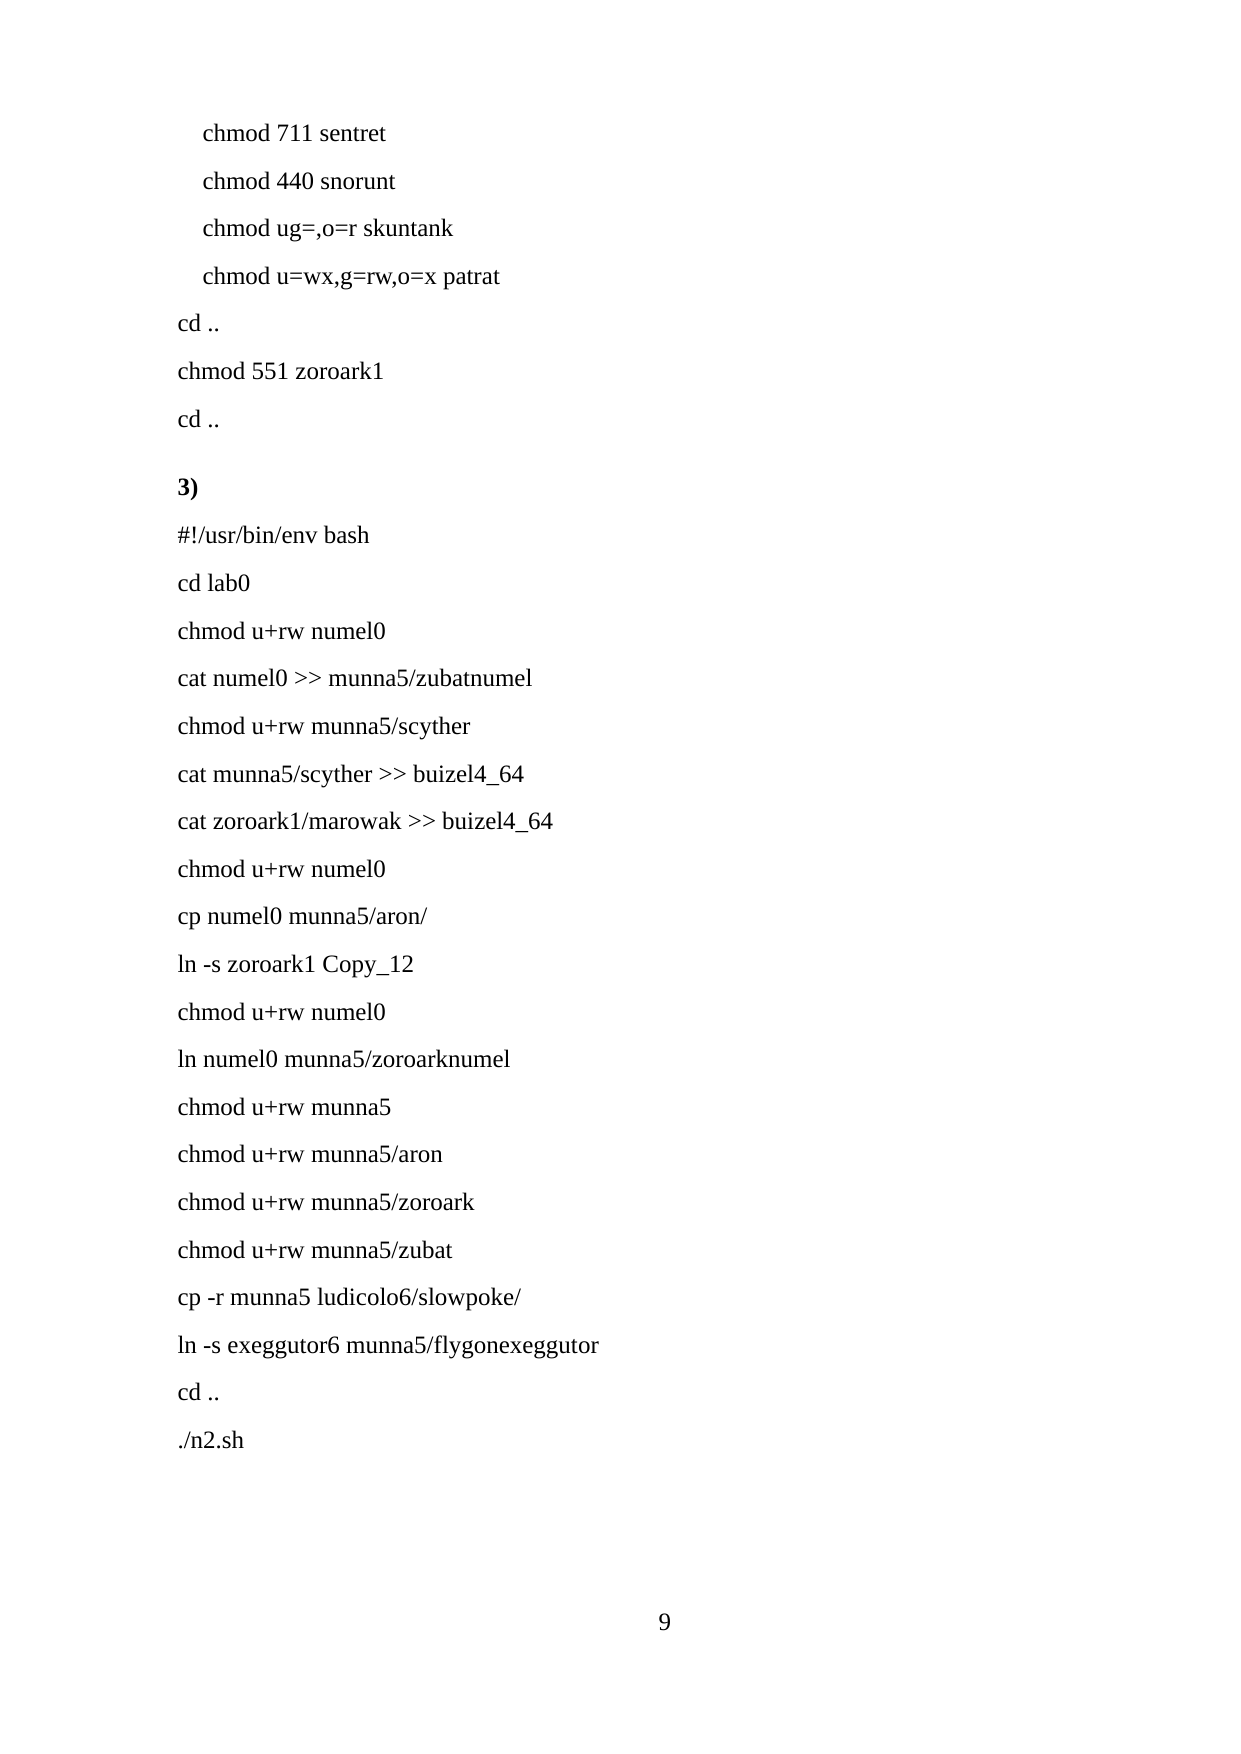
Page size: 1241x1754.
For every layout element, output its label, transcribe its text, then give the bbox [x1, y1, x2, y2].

text cd .. [177, 1377, 1152, 1406]
text ln -s exeggutor6 munna5/flygonexeggutor [177, 1330, 1152, 1359]
text cp -r munna5 ludicolo6/slowpoke/ [177, 1282, 1152, 1311]
text cat numel0 >> munna5/zubatnumel [177, 663, 1152, 692]
text cat zoroark1/marowak >> buizel4_64 [177, 806, 1152, 835]
text ./n2.sh [177, 1425, 1152, 1454]
text cd lab0 [177, 568, 1152, 597]
text cat munna5/scyther >> buizel4_64 [177, 759, 1152, 787]
text chmod u=wx,g=rw,o=x patrat [177, 261, 1152, 290]
text chmod u+rw numel0 [177, 616, 1152, 644]
text chmod u+rw numel0 [177, 997, 1152, 1025]
text chmod u+rw munna5/scyther [177, 711, 1152, 740]
text chmod 440 snorunt [177, 166, 1152, 194]
text ln numel0 munna5/zoroarknumel [177, 1044, 1152, 1073]
text chmod u+rw munna5/aron [177, 1139, 1152, 1168]
text cp numel0 munna5/aron/ [177, 901, 1152, 930]
subtitle 3) [177, 472, 1152, 501]
text chmod u+rw munna5 [177, 1092, 1152, 1121]
text chmod 551 zoroark1 [177, 356, 1152, 385]
text chmod u+rw munna5/zubat [177, 1235, 1152, 1263]
text ln -s zoroark1 Copy_12 [177, 949, 1152, 978]
text #!/usr/bin/env bash [177, 521, 1152, 549]
text chmod u+rw numel0 [177, 854, 1152, 883]
text chmod u+rw munna5/zoroark [177, 1187, 1152, 1216]
text cd .. [177, 308, 1152, 337]
text chmod ug=,o=r skuntank [177, 213, 1152, 242]
text chmod 711 sentret [177, 118, 1152, 147]
text cd .. [177, 404, 1152, 432]
